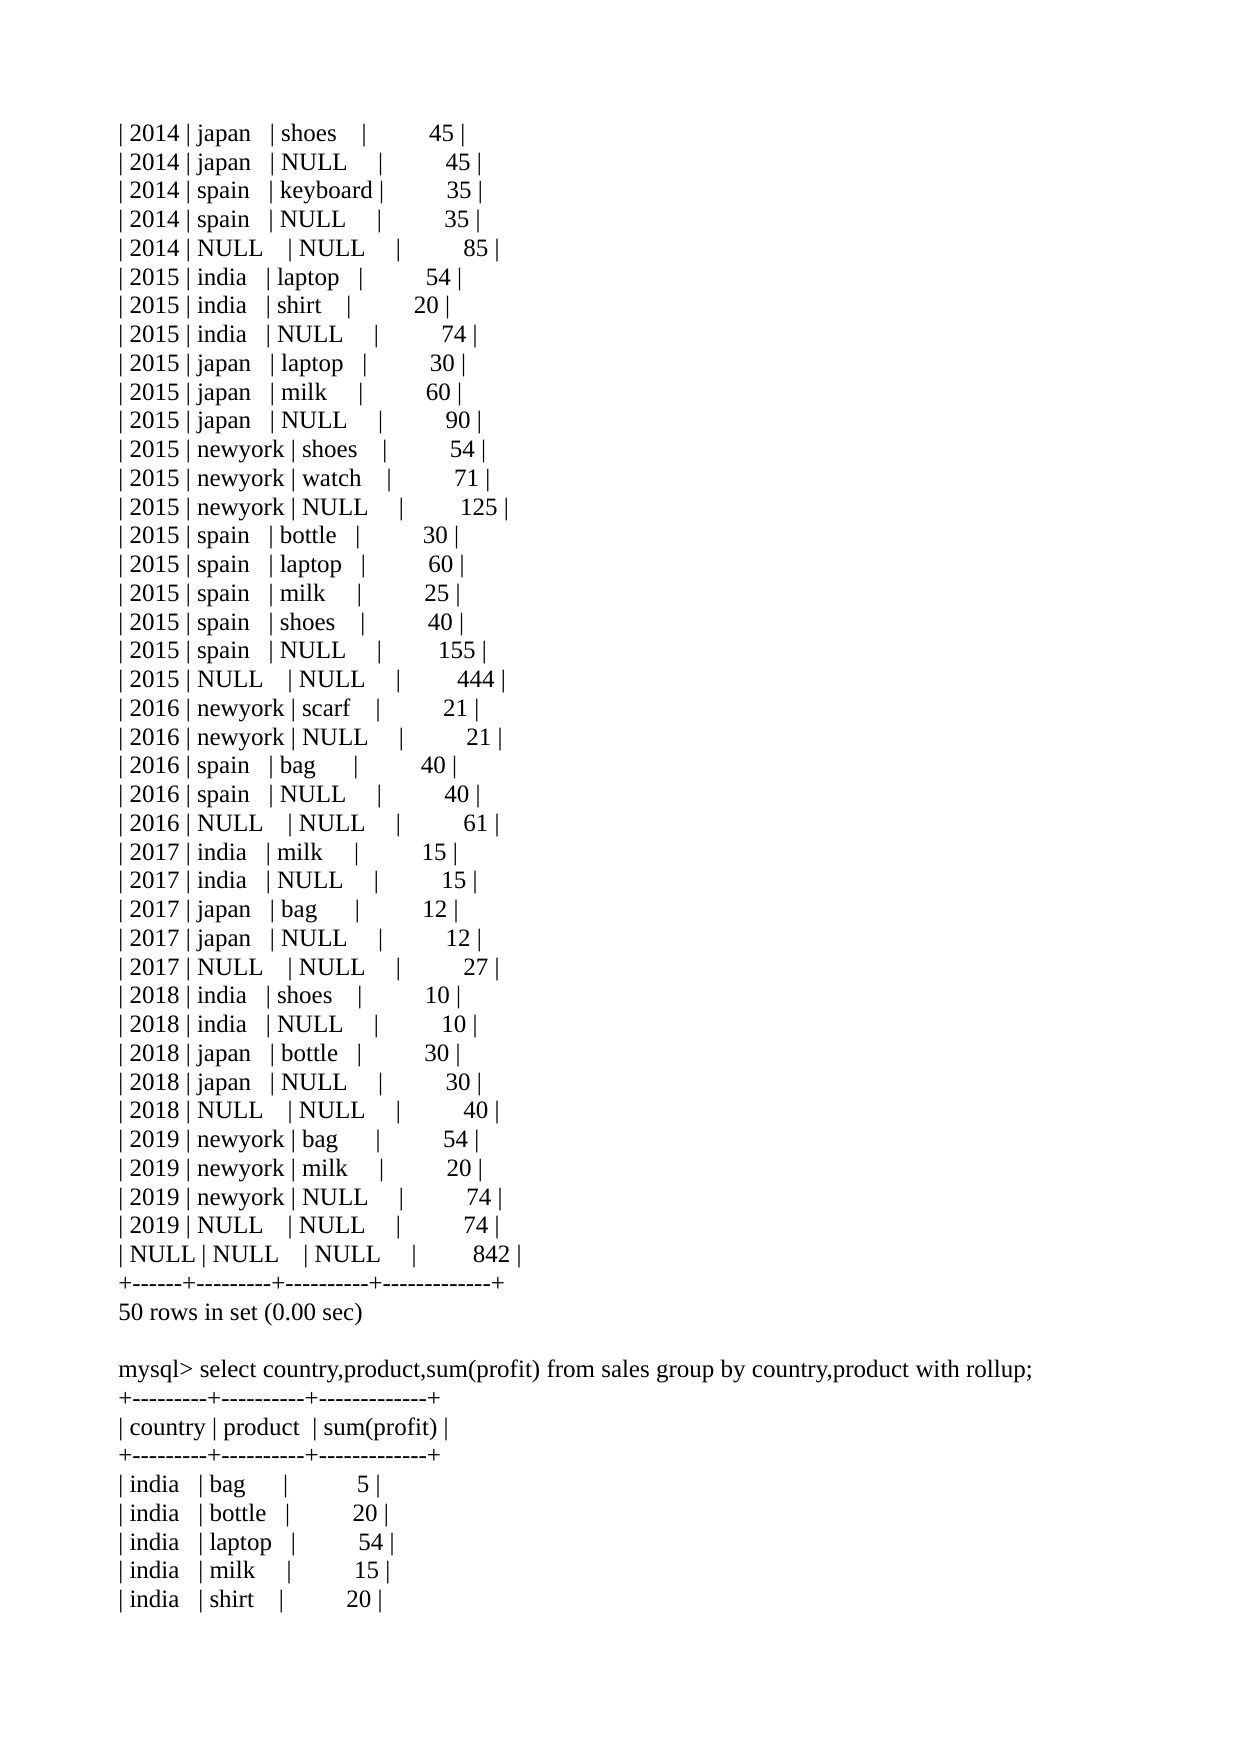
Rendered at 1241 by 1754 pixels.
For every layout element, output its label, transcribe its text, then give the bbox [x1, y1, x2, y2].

text | 2014 | japan | shoes | 45 | [118, 118, 1122, 147]
text | 2015 | NULL | NULL | 444 | [118, 664, 1122, 693]
text | 2015 | spain | NULL | 155 | [118, 636, 1122, 664]
text | 2015 | spain | bottle | 30 | [118, 521, 1122, 549]
text | 2018 | japan | bottle | 30 | [118, 1038, 1122, 1067]
text | 2019 | newyork | milk | 20 | [118, 1153, 1122, 1182]
text | 2014 | spain | keyboard | 35 | [118, 176, 1122, 204]
text | 2015 | japan | laptop | 30 | [118, 348, 1122, 377]
text | 2018 | india | shoes | 10 | [118, 981, 1122, 1009]
text | 2016 | newyork | scarf | 21 | [118, 693, 1122, 722]
text | 2014 | spain | NULL | 35 | [118, 204, 1122, 233]
text | 2018 | NULL | NULL | 40 | [118, 1096, 1122, 1124]
text | 2015 | newyork | watch | 71 | [118, 463, 1122, 492]
text +---------+----------+-------------+ [118, 1383, 1122, 1412]
text | 2017 | NULL | NULL | 27 | [118, 952, 1122, 981]
text | 2015 | india | shirt | 20 | [118, 291, 1122, 319]
text | 2019 | NULL | NULL | 74 | [118, 1211, 1122, 1239]
text | 2017 | japan | bag | 12 | [118, 894, 1122, 923]
text | 2017 | india | milk | 15 | [118, 837, 1122, 866]
text | 2014 | japan | NULL | 45 | [118, 147, 1122, 176]
text | 2014 | NULL | NULL | 85 | [118, 233, 1122, 262]
text +------+---------+----------+-------------+ [118, 1268, 1122, 1297]
text | 2015 | newyork | shoes | 54 | [118, 434, 1122, 463]
text | 2015 | india | NULL | 74 | [118, 319, 1122, 348]
text | 2016 | spain | bag | 40 | [118, 751, 1122, 779]
text | 2015 | spain | shoes | 40 | [118, 607, 1122, 636]
text | 2016 | spain | NULL | 40 | [118, 779, 1122, 808]
text | 2018 | japan | NULL | 30 | [118, 1067, 1122, 1096]
text mysql> select country,product,sum(profit) from sales group by country,product with rollup; [118, 1354, 1122, 1383]
text | 2015 | japan | milk | 60 | [118, 377, 1122, 406]
text | india | bag | 5 | [118, 1469, 1122, 1498]
text | india | laptop | 54 | [118, 1527, 1122, 1556]
text | 2018 | india | NULL | 10 | [118, 1009, 1122, 1038]
text | india | milk | 15 | [118, 1556, 1122, 1584]
text | 2017 | india | NULL | 15 | [118, 866, 1122, 894]
text | india | bottle | 20 | [118, 1498, 1122, 1527]
text | country | product | sum(profit) | [118, 1412, 1122, 1441]
text | 2015 | japan | NULL | 90 | [118, 406, 1122, 434]
text | 2019 | newyork | bag | 54 | [118, 1124, 1122, 1153]
text | 2015 | spain | laptop | 60 | [118, 549, 1122, 578]
text | 2017 | japan | NULL | 12 | [118, 923, 1122, 952]
text 50 rows in set (0.00 sec) [118, 1297, 1122, 1326]
text | 2016 | newyork | NULL | 21 | [118, 722, 1122, 751]
text | india | shirt | 20 | [118, 1584, 1122, 1613]
text | 2015 | newyork | NULL | 125 | [118, 492, 1122, 521]
text | 2019 | newyork | NULL | 74 | [118, 1182, 1122, 1211]
text | 2016 | NULL | NULL | 61 | [118, 808, 1122, 837]
text | 2015 | india | laptop | 54 | [118, 262, 1122, 291]
text | NULL | NULL | NULL | 842 | [118, 1239, 1122, 1268]
text +---------+----------+-------------+ [118, 1441, 1122, 1469]
text | 2015 | spain | milk | 25 | [118, 578, 1122, 607]
